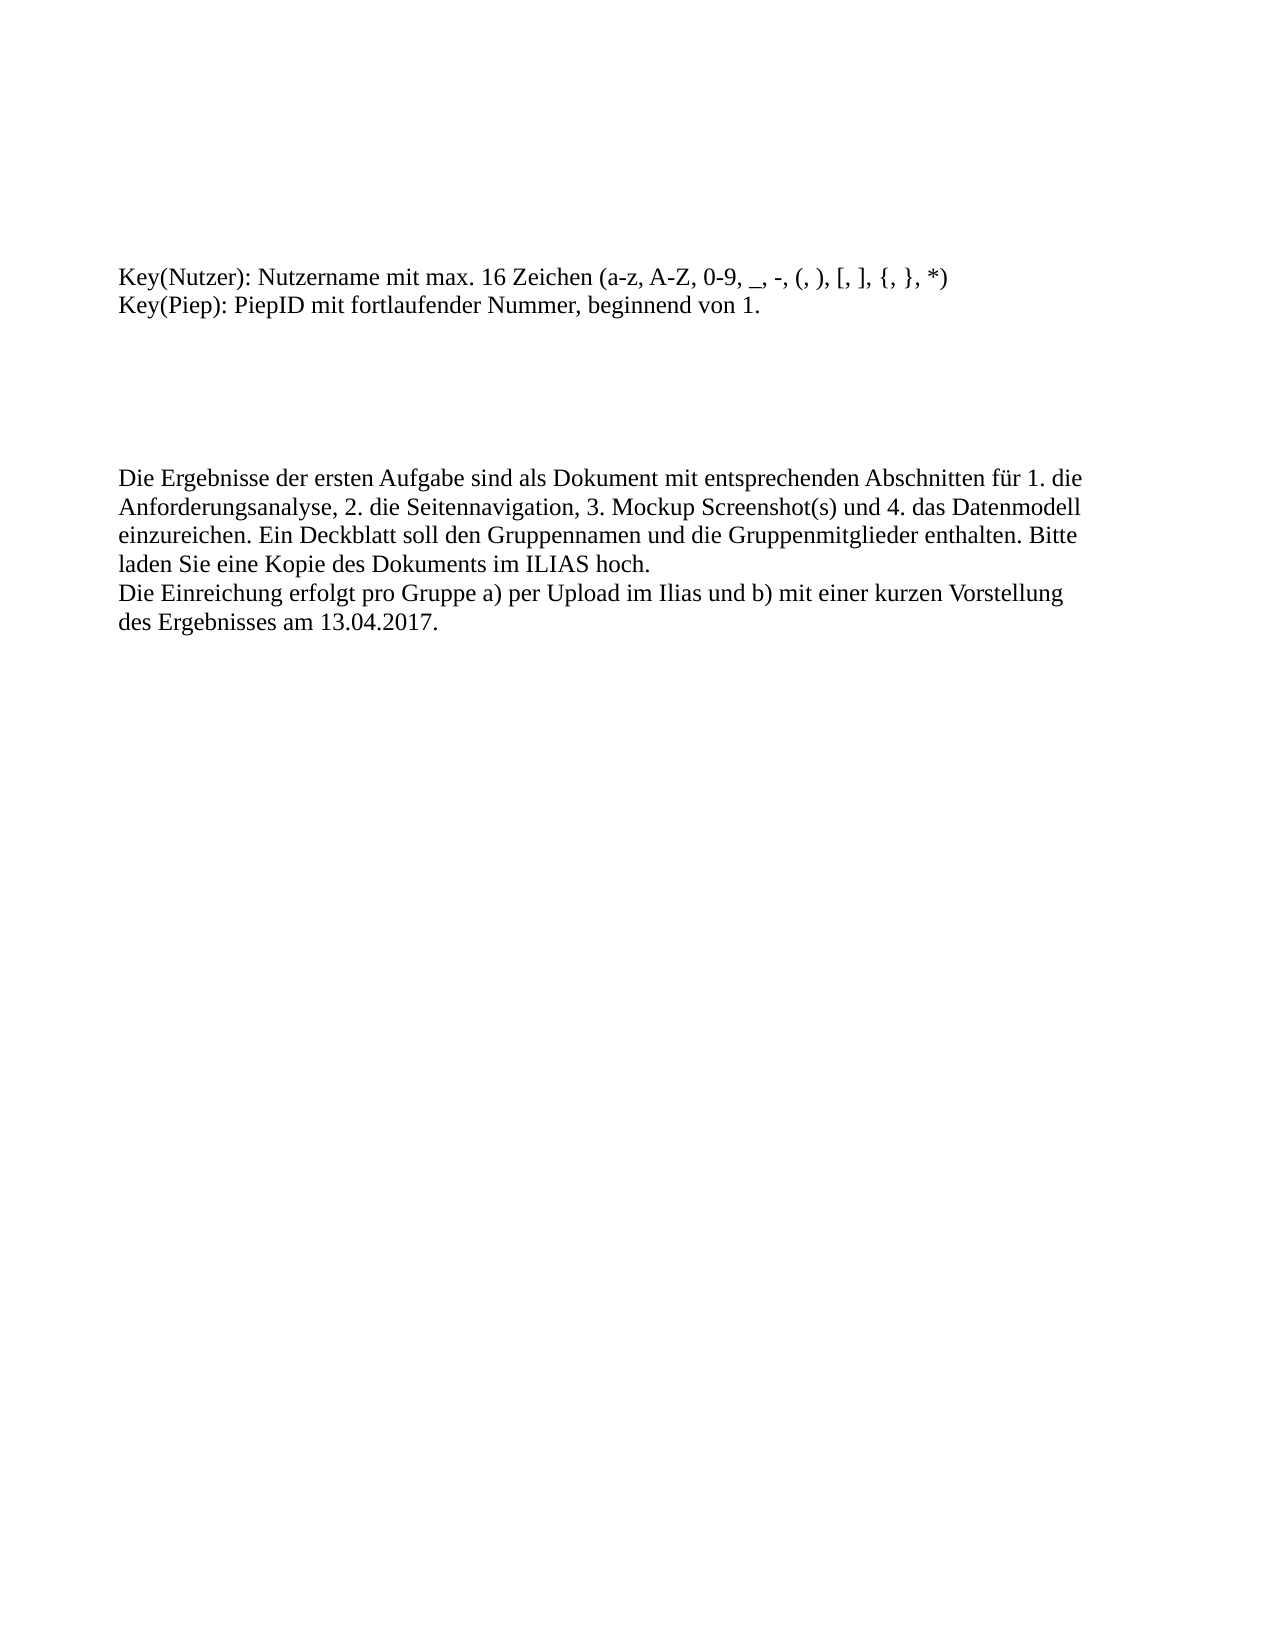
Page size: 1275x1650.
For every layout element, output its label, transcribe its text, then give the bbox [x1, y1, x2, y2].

text Anforderungsanalyse, 2. die Seitennavigation, 3. Mockup Screenshot(s) und 4. das Datenmodell [118, 492, 1157, 521]
text laden Sie eine Kopie des Dokuments im ILIAS hoch. [118, 549, 1157, 578]
text Die Ergebnisse der ersten Aufgabe sind als Dokument mit entsprechenden Abschnitten für 1. die [118, 463, 1157, 492]
text des Ergebnisses am 13.04.2017. [118, 607, 1157, 636]
text Key(Piep): PiepID mit fortlaufender Nummer, beginnend von 1. [118, 291, 1157, 319]
text Die Einreichung erfolgt pro Gruppe a) per Upload im Ilias und b) mit einer kurzen Vorstellung [118, 578, 1157, 607]
text einzureichen. Ein Deckblatt soll den Gruppennamen und die Gruppenmitglieder enthalten. Bitte [118, 521, 1157, 549]
text Key(Nutzer): Nutzername mit max. 16 Zeichen (a-z, A-Z, 0-9, _, -, (, ), [, ], {, }, *) [118, 262, 1157, 291]
